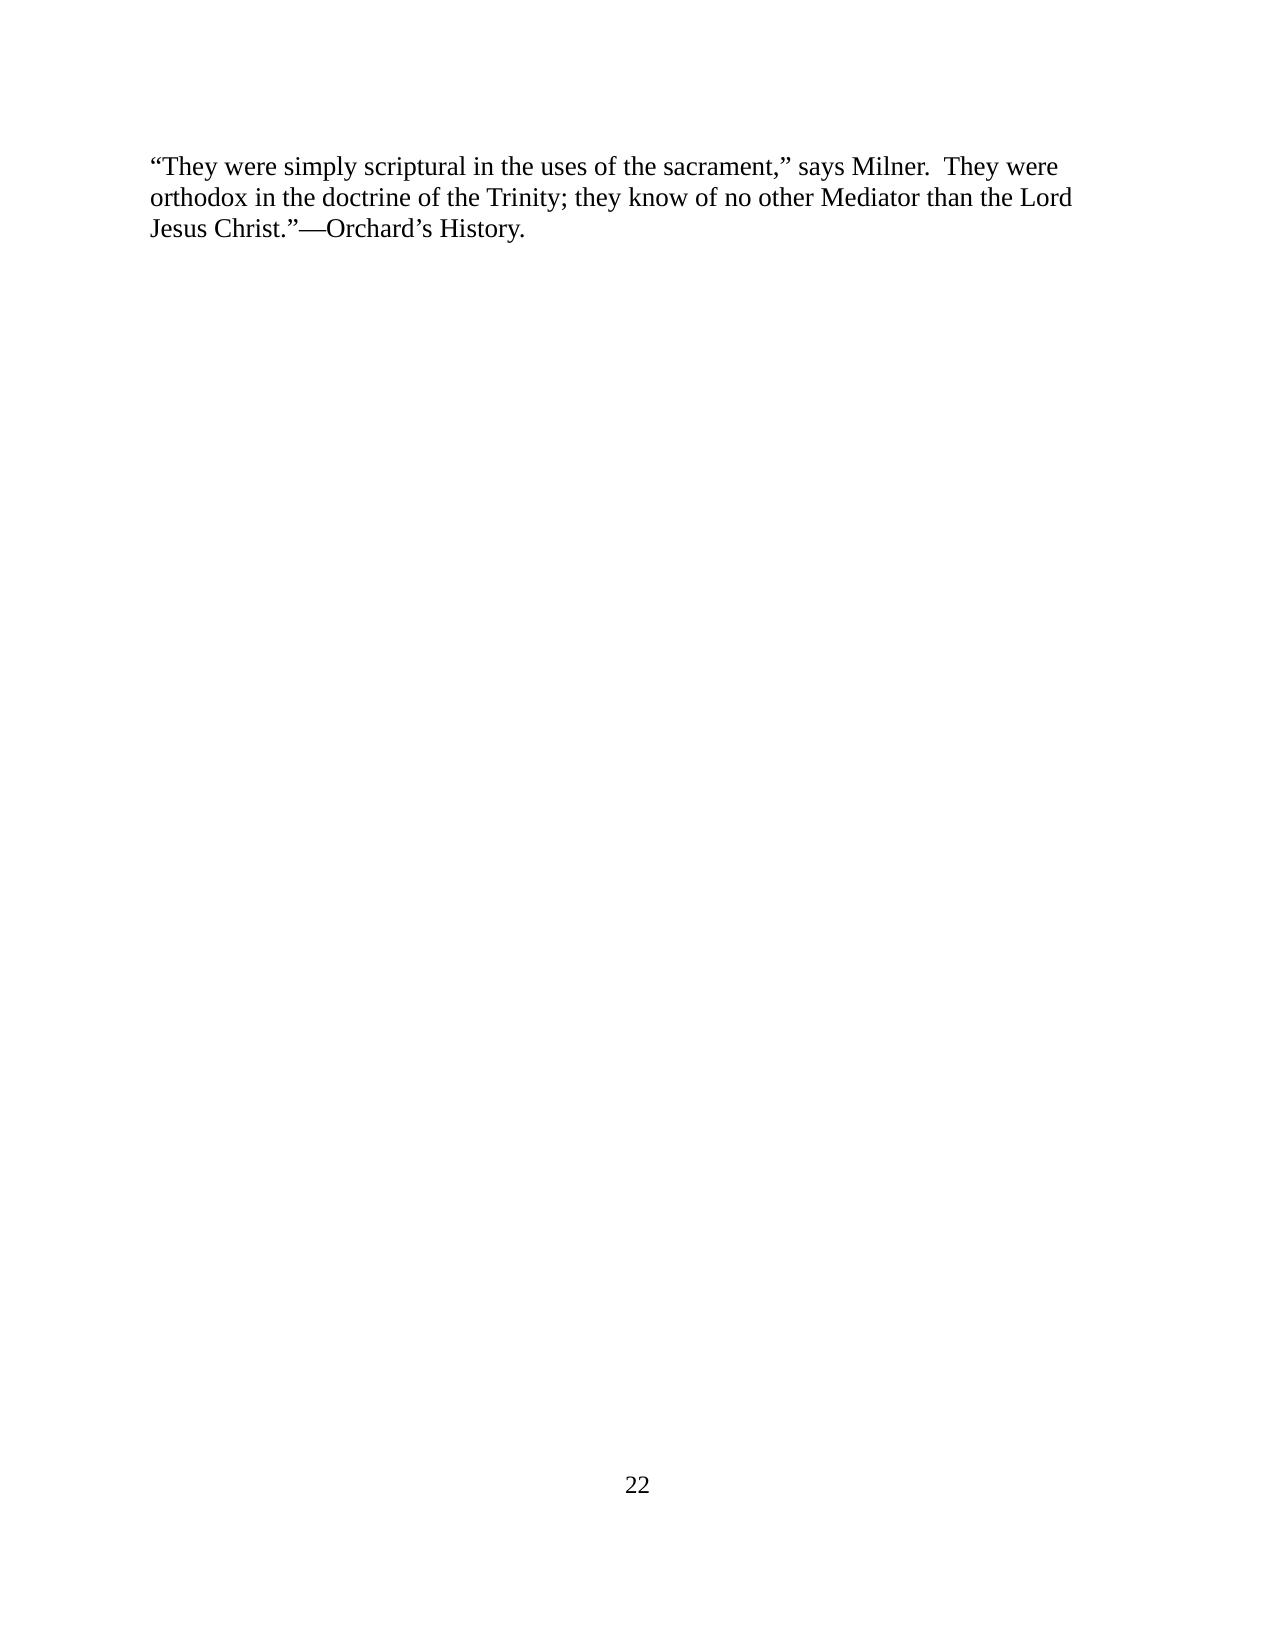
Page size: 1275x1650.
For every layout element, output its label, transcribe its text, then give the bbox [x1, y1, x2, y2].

text “They were simply scriptural in the uses of the sacrament,” says Milner. They were orthodox in the doctrine of the Trinity; they know of no other Mediator than the Lord Jesus Christ.”—Orchard’s History. [150, 150, 1125, 243]
